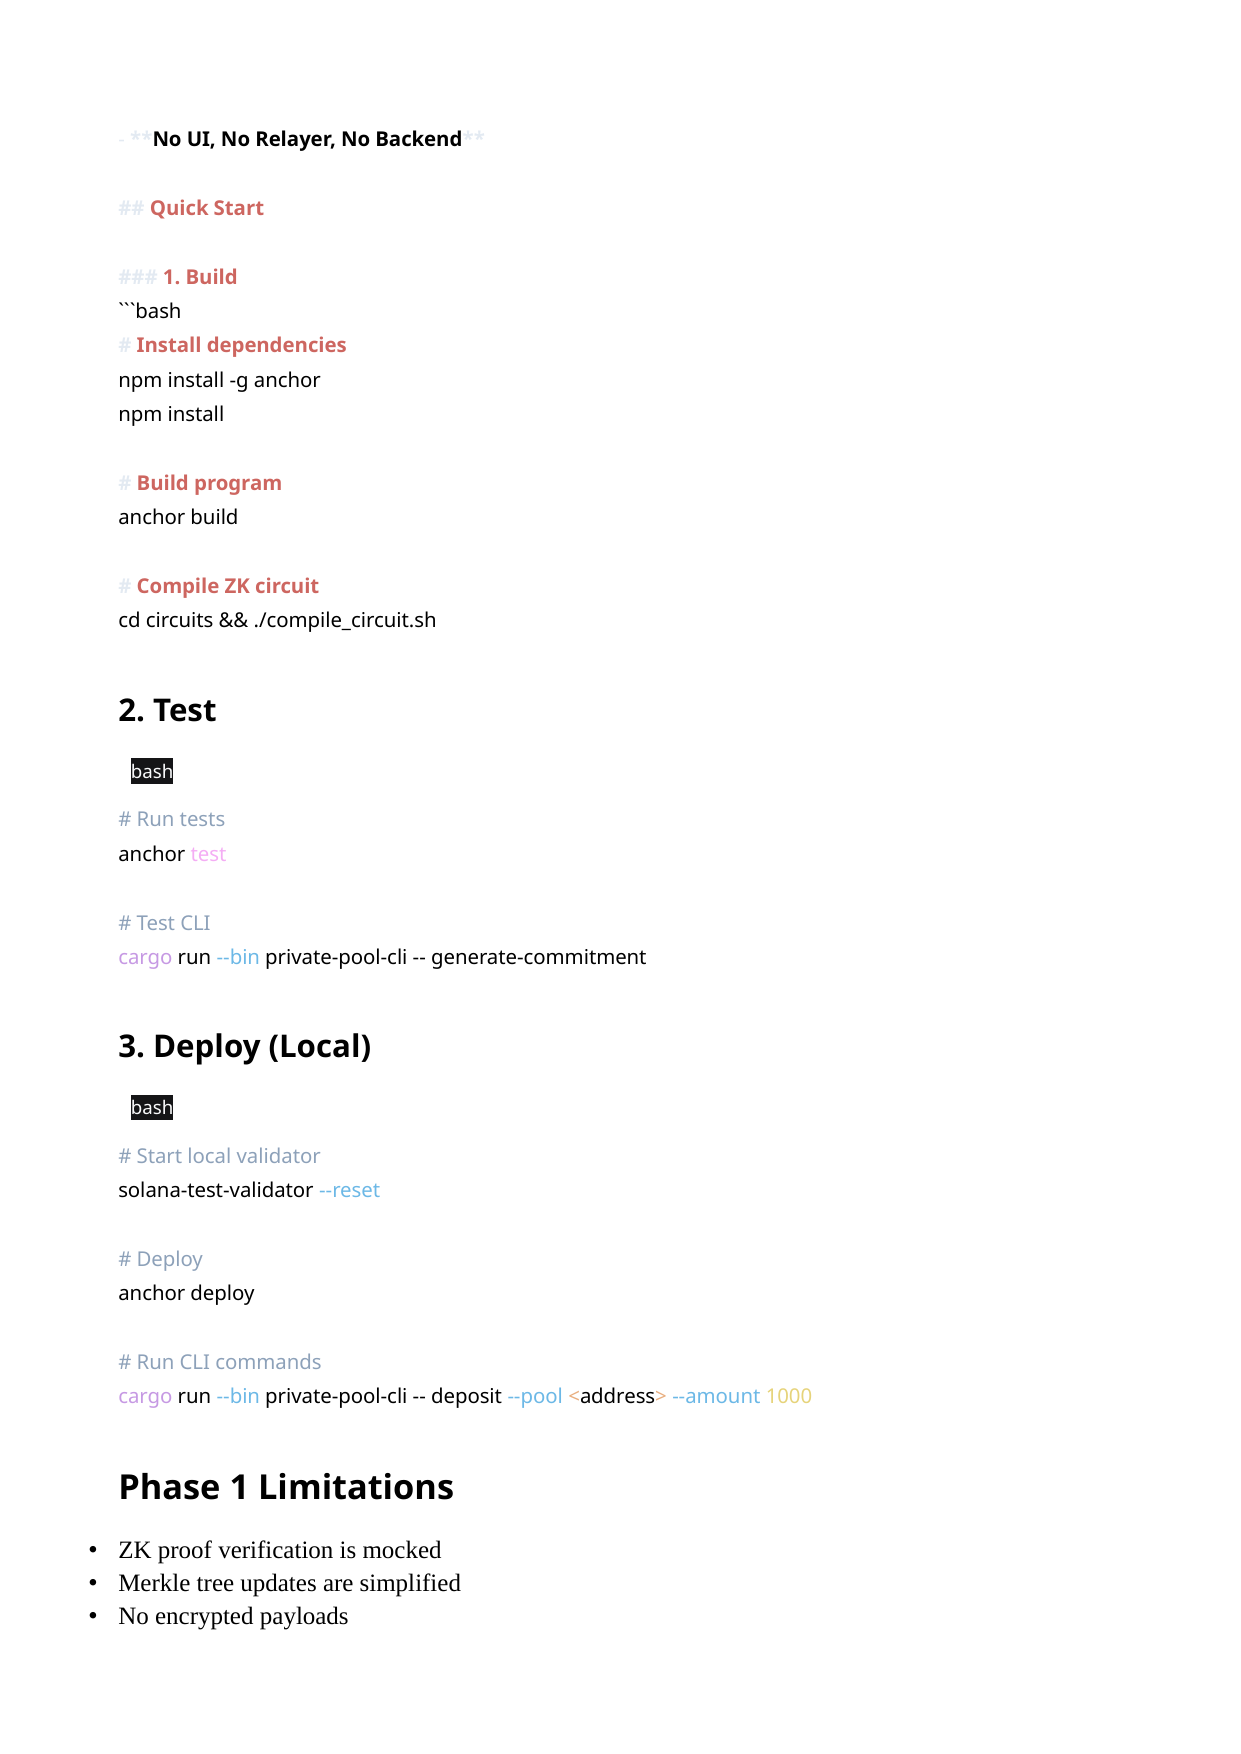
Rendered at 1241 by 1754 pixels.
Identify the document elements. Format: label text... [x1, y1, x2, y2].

text cd circuits && ./compile_circuit.sh [118, 599, 1122, 634]
text bash [131, 756, 1122, 784]
text # Compile ZK circuit [118, 565, 1122, 599]
text ```bash [118, 290, 1122, 324]
text solana-test-validator --reset [118, 1169, 1122, 1203]
text # Start local validator [118, 1135, 1122, 1169]
text # Test CLI [118, 901, 1122, 936]
text # Build program [118, 462, 1122, 496]
text anchor test [118, 833, 1122, 867]
text # Run CLI commands [118, 1341, 1122, 1375]
text ### 1. Build [118, 256, 1122, 290]
subtitle 3. Deploy (Local) [118, 1020, 1122, 1067]
text npm install [118, 393, 1122, 427]
text # Install dependencies [118, 324, 1122, 359]
text cargo run --bin private-pool-cli -- deposit --pool <address> --amount 1000 [118, 1375, 1122, 1410]
list Merkle tree updates are simplified [118, 1568, 1122, 1597]
subtitle Phase 1 Limitations [118, 1460, 1122, 1510]
text # Deploy [118, 1238, 1122, 1272]
text anchor deploy [118, 1272, 1122, 1307]
text ## Quick Start [118, 187, 1122, 221]
text npm install -g anchor [118, 359, 1122, 393]
list No encrypted payloads [118, 1601, 1122, 1629]
text cargo run --bin private-pool-cli -- generate-commitment [118, 936, 1122, 970]
text anchor build [118, 496, 1122, 531]
subtitle 2. Test [118, 684, 1122, 731]
text bash [131, 1092, 1122, 1120]
text - **No UI, No Relayer, No Backend** [118, 118, 1122, 152]
text # Run tests [118, 798, 1122, 833]
list ZK proof verification is mocked [118, 1535, 1122, 1563]
